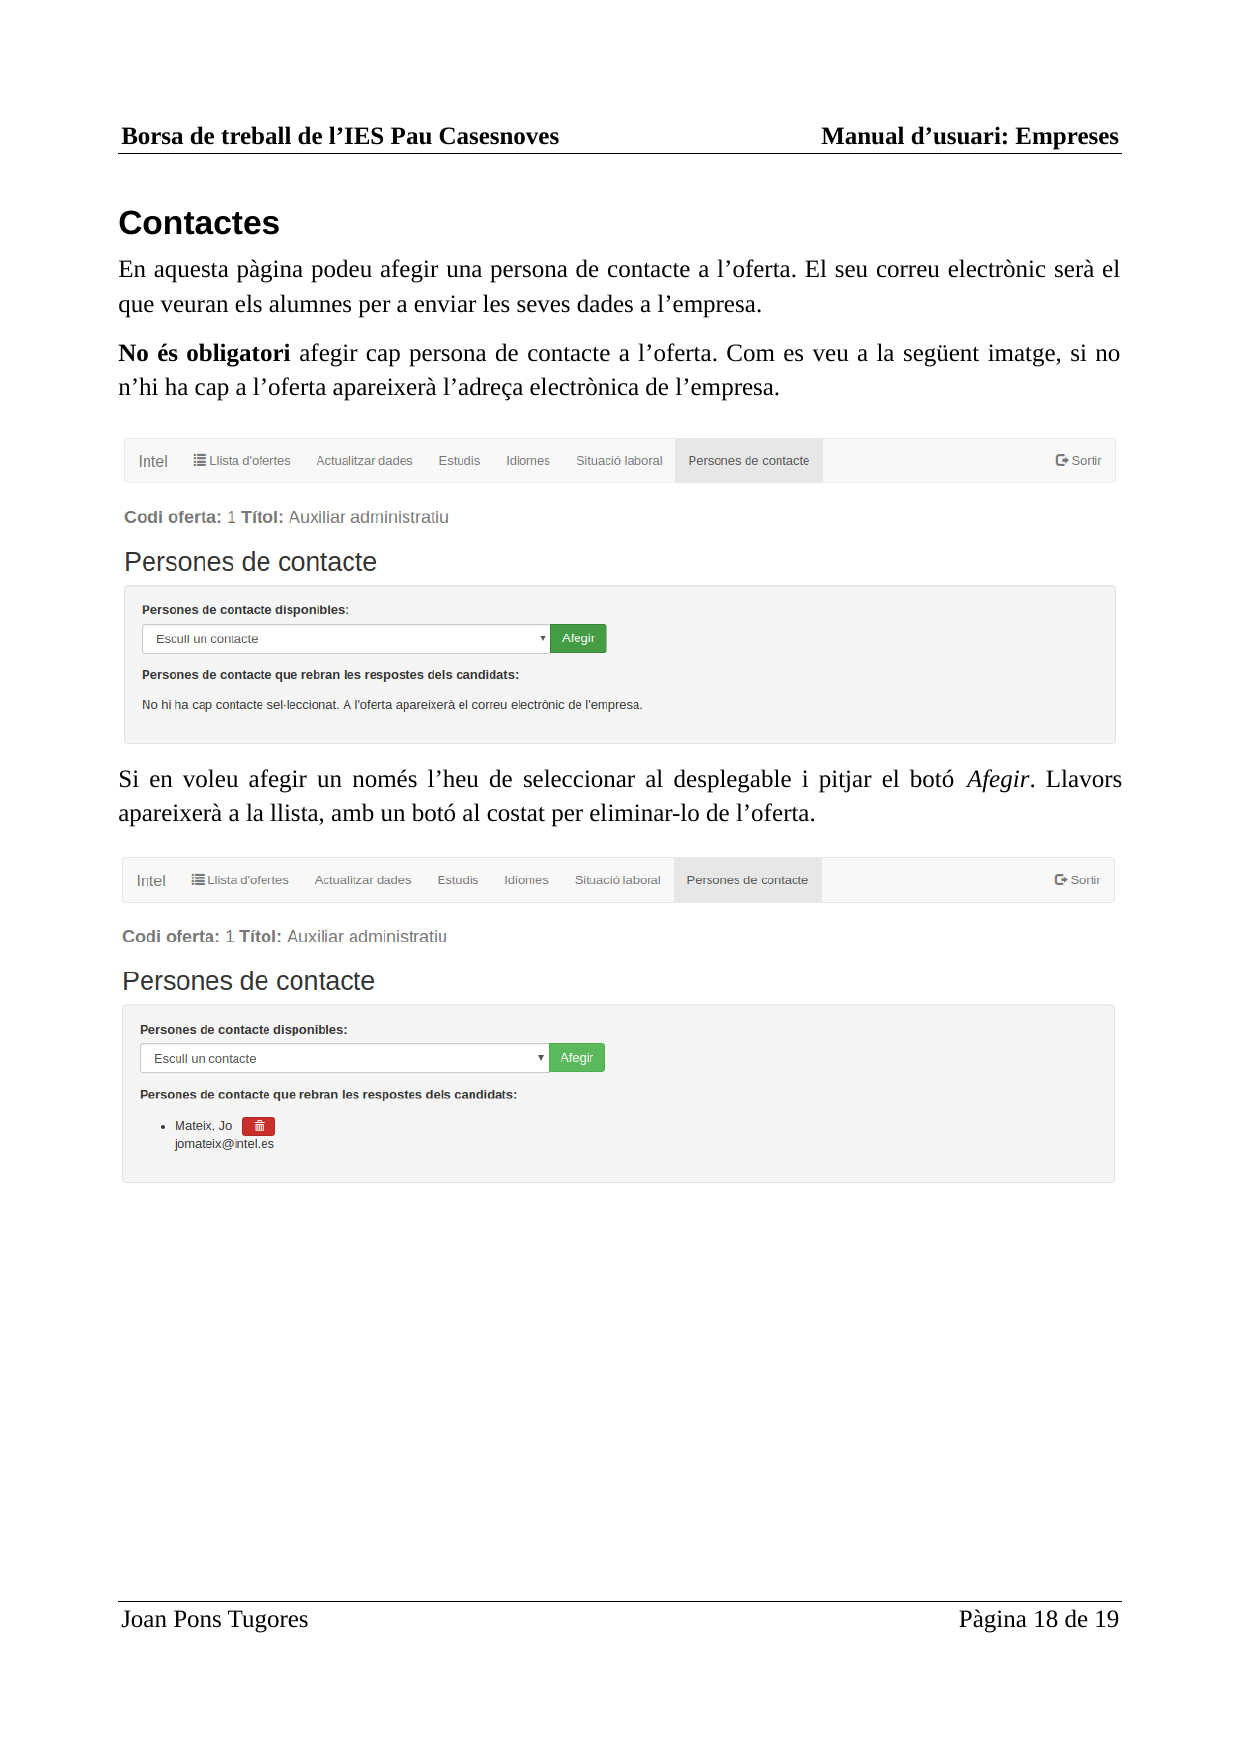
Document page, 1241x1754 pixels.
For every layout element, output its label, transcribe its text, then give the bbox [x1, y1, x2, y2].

picture [118, 421, 1123, 759]
picture [118, 847, 1123, 1193]
text No és obligatori afegir cap persona de contacte a l’oferta. Com es veu a la següent imatge, si no n’hi ha cap a l’oferta apareixerà l’adreça electrònica de l’empresa. [118, 338, 1122, 401]
text Si en voleu afegir un només l’heu de seleccionar al desplegable i pitjar el botó Afegir. Llavors apareixerà a la llista, amb un botó al costat per eliminar-lo de l’oferta. [118, 759, 1122, 827]
text En aquesta pàgina podeu afegir una persona de contacte a l’oferta. El seu correu electrònic serà el que veuran els alumnes per a enviar les seves dades a l’empresa. [118, 254, 1122, 317]
subtitle Contactes [118, 203, 1122, 242]
